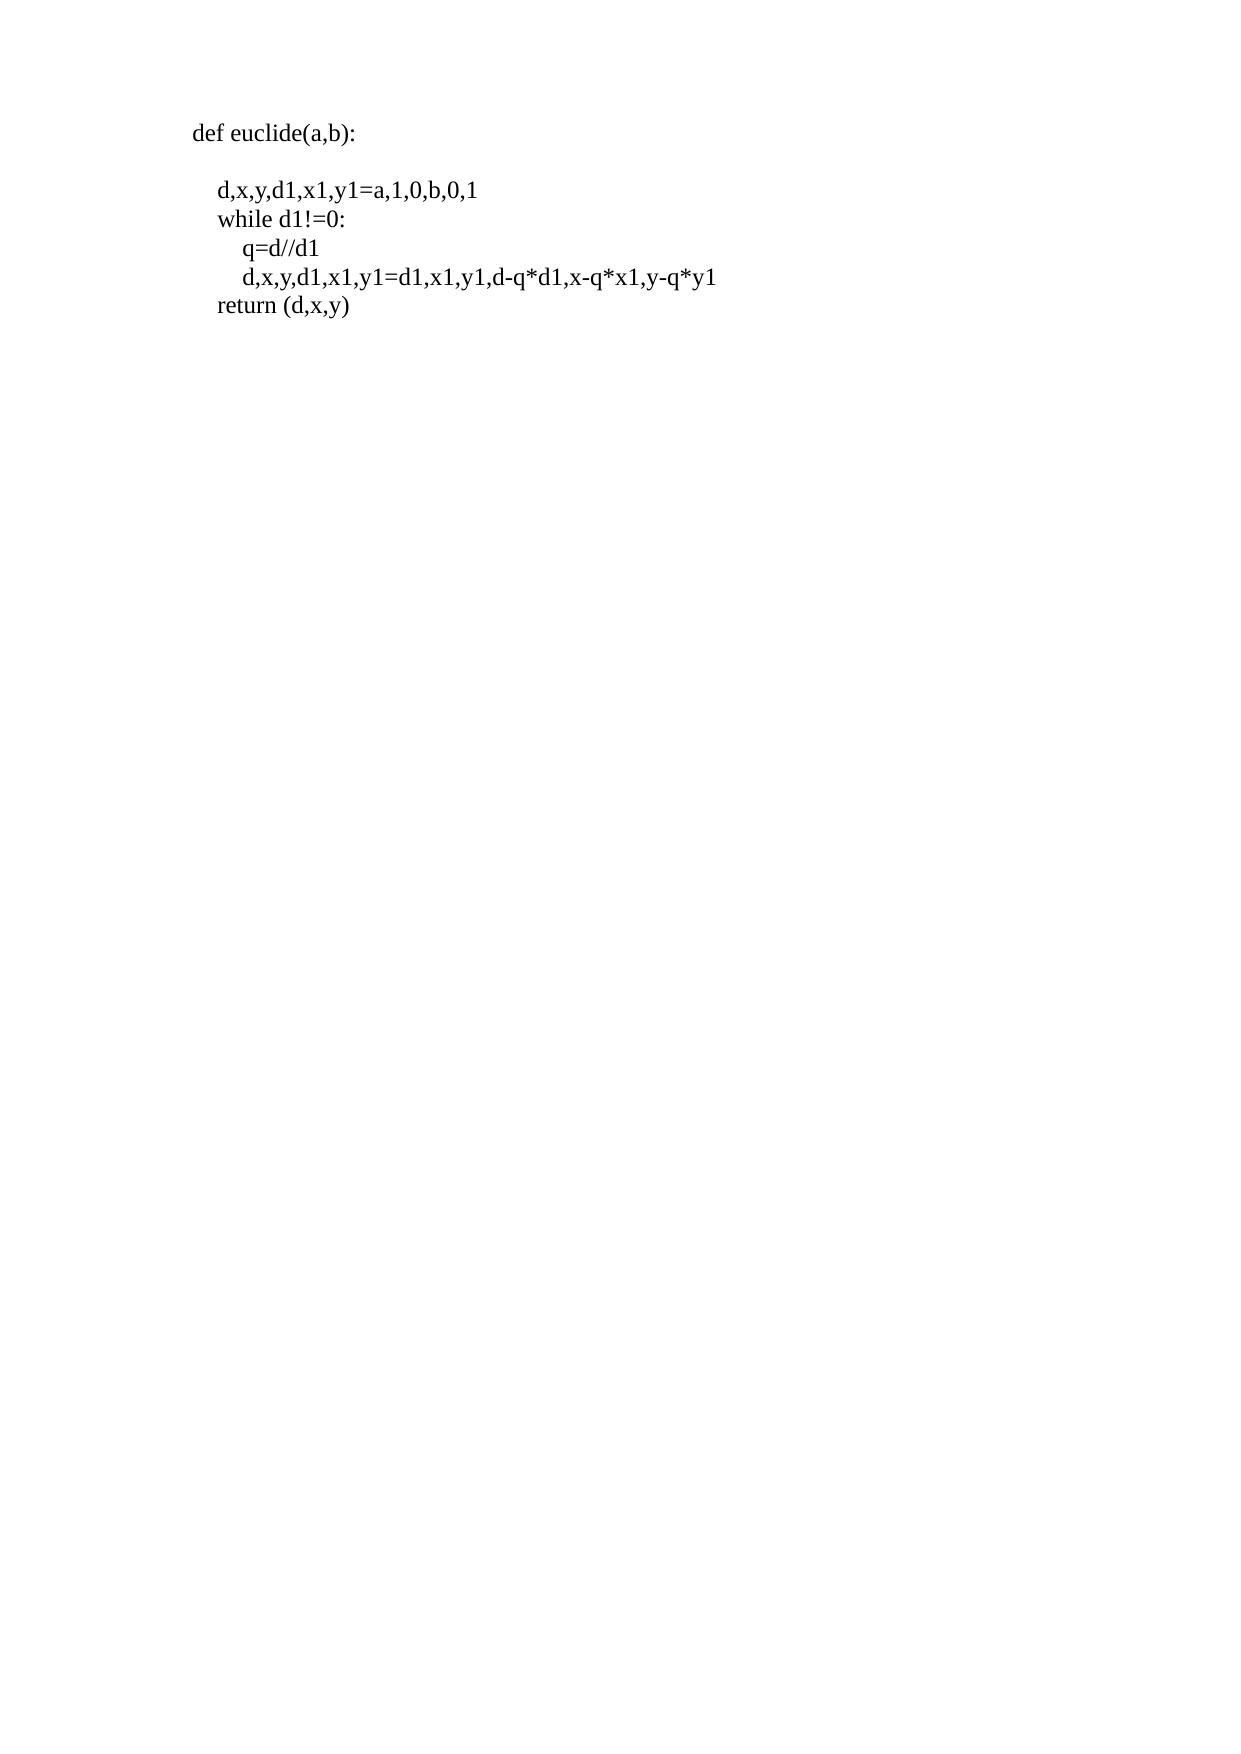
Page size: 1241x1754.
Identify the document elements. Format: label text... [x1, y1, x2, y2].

text def euclide(a,b): d,x,y,d1,x1,y1=a,1,0,b,0,1 while d1!=0: q=d//d1 d,x,y,d1,x1,y1=d1,x1,y1,d-q*d1,x-q*x1,y-q*y1 return (d,x,y) [192, 118, 1122, 348]
